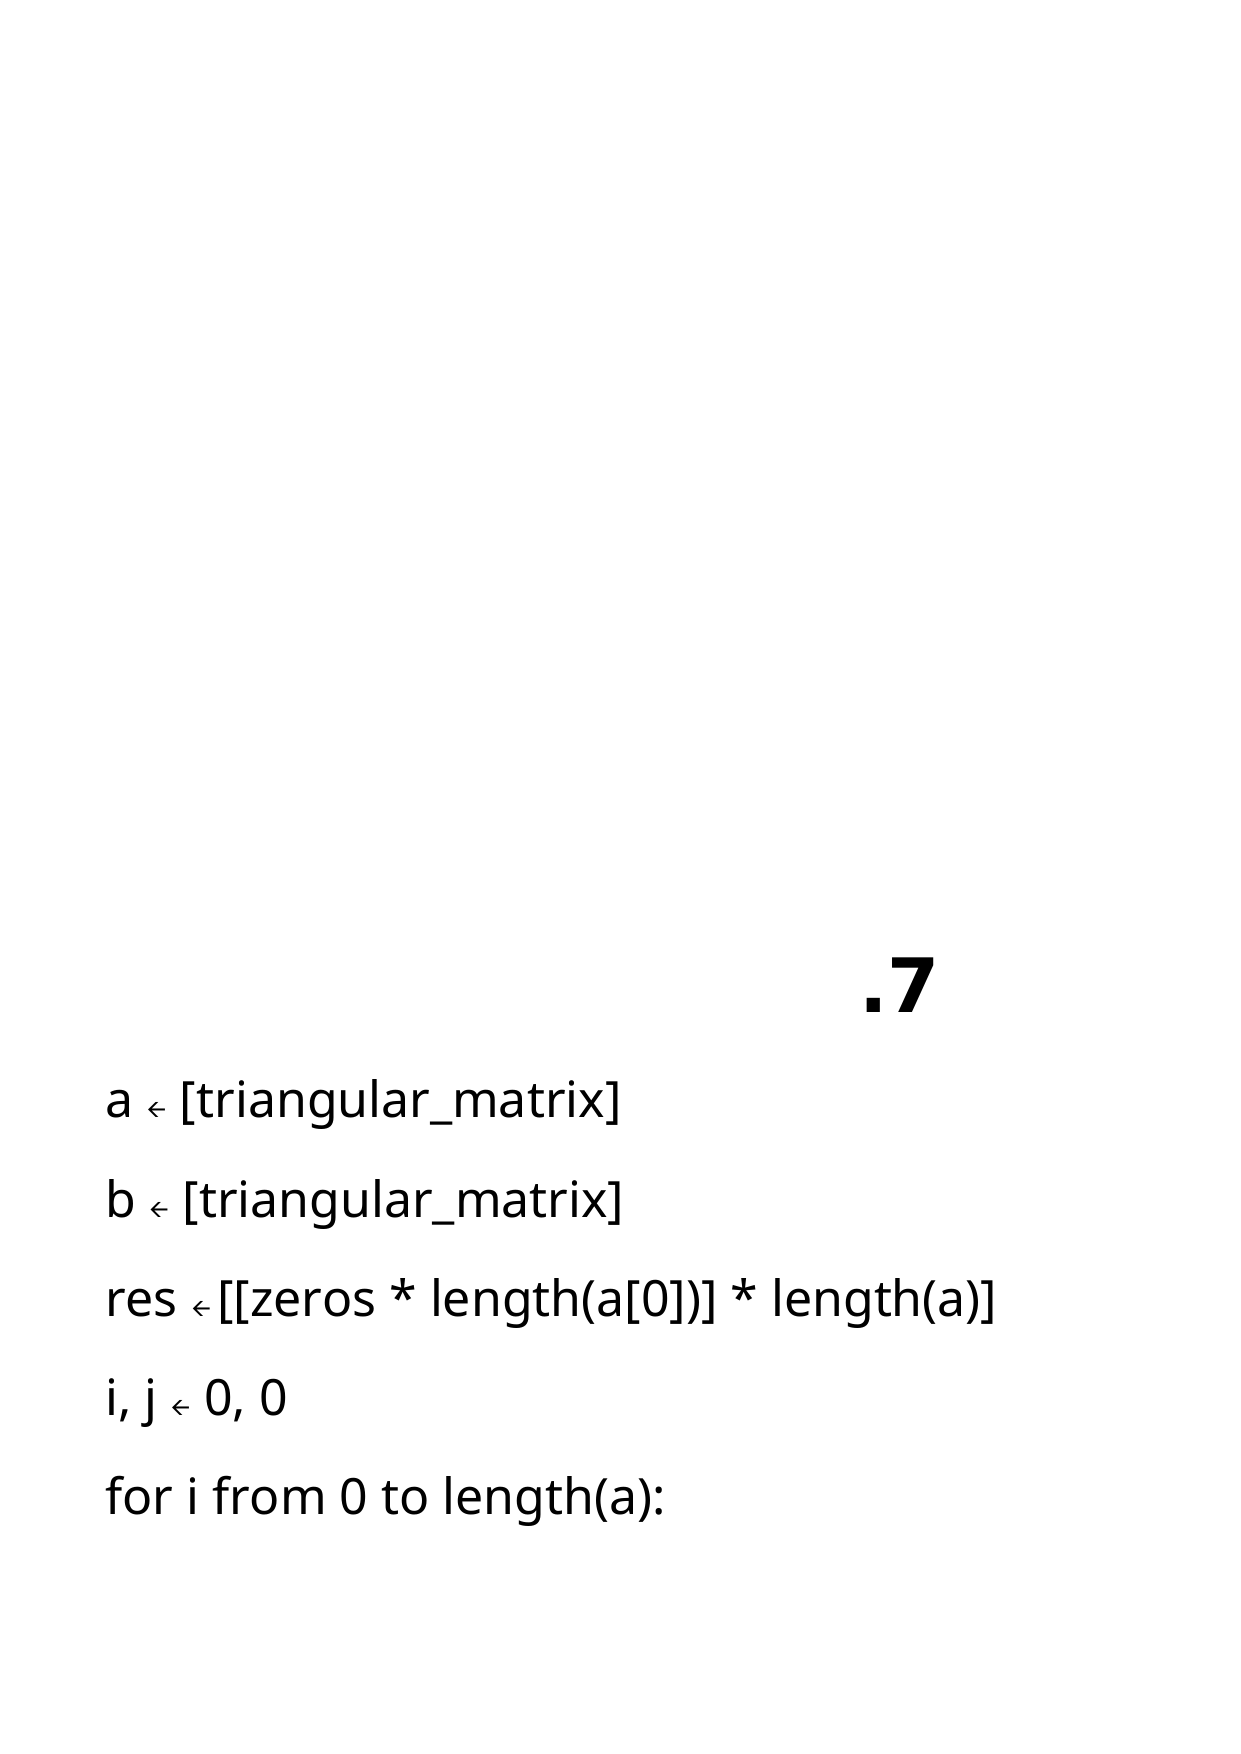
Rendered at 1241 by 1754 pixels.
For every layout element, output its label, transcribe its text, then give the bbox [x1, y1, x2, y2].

text for i from 0 to length(a): [105, 1461, 1053, 1529]
text b  [triangular_matrix] [105, 1164, 1053, 1232]
text res  [[zeros * length(a[0])] * length(a)] [105, 1263, 1053, 1331]
text a  [triangular_matrix] [105, 1064, 1053, 1133]
text i, j  0, 0 [105, 1362, 1053, 1430]
list 7. [105, 943, 940, 1031]
